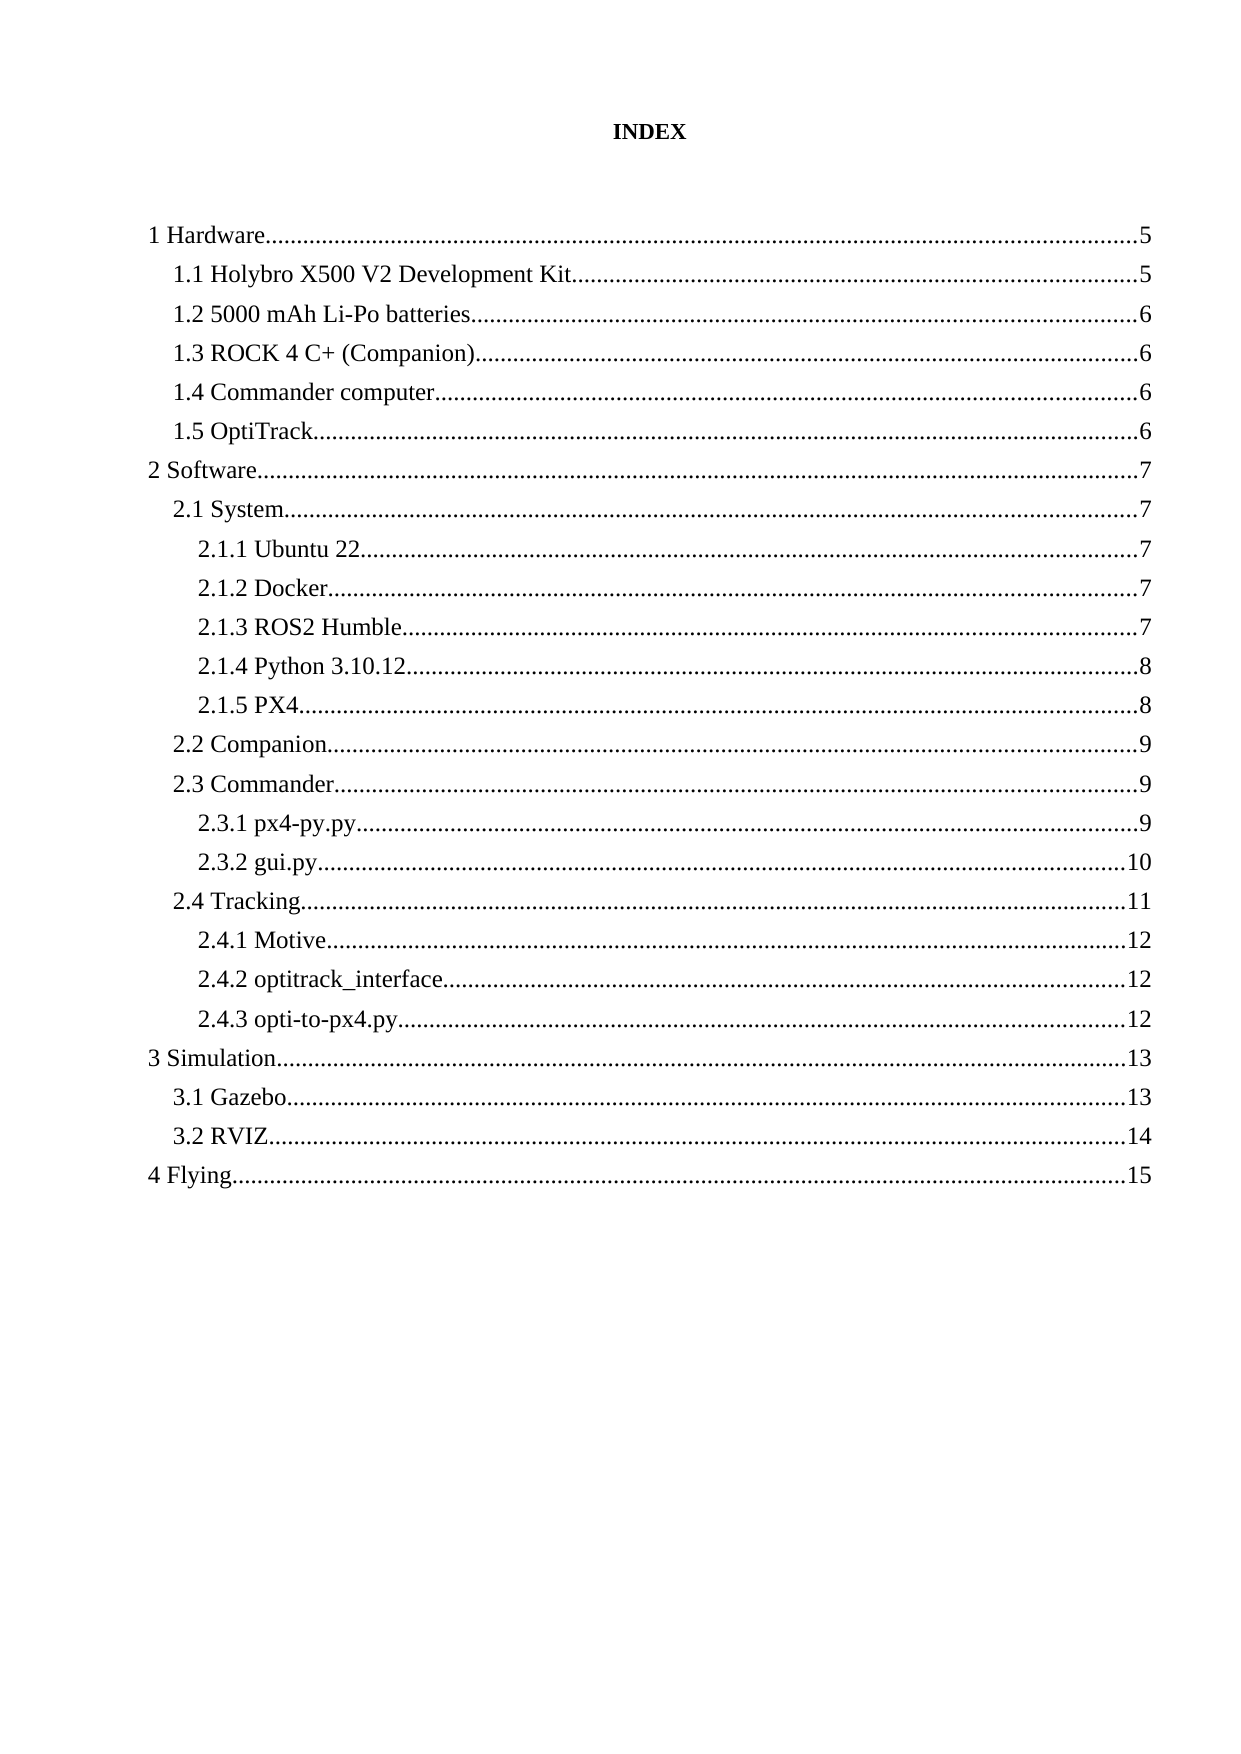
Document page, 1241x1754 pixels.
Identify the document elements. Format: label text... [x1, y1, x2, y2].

text 2.4.1 Motive 12 [198, 925, 1152, 954]
text 2 Software 7 [148, 455, 1152, 484]
text 1.1 Holybro X500 V2 Development Kit 5 [173, 259, 1152, 288]
text 1.4 Commander computer 6 [173, 377, 1152, 406]
text 3.2 RVIZ 14 [173, 1121, 1152, 1150]
text 2.3.2 gui.py 10 [198, 847, 1152, 876]
text 3 Simulation 13 [148, 1043, 1152, 1072]
text 1.3 ROCK 4 C+ (Companion) 6 [173, 338, 1152, 367]
text 4 Flying 15 [148, 1160, 1152, 1189]
text 1 Hardware 5 [148, 220, 1152, 249]
text 2.1 System 7 [173, 494, 1152, 523]
text 1.5 OptiTrack 6 [173, 416, 1152, 445]
text 2.4.3 opti-to-px4.py 12 [198, 1004, 1152, 1032]
text 2.1.2 Docker 7 [198, 573, 1152, 602]
text INDEX [148, 118, 1152, 144]
text 1.2 5000 mAh Li-Po batteries 6 [173, 299, 1152, 327]
text 2.2 Companion 9 [173, 729, 1152, 758]
text 2.1.3 ROS2 Humble 7 [198, 612, 1152, 641]
text 2.4.2 optitrack_interface 12 [198, 964, 1152, 993]
text 2.1.4 Python 3.10.12 8 [198, 651, 1152, 680]
text 3.1 Gazebo 13 [173, 1082, 1152, 1111]
text 2.1.1 Ubuntu 22 7 [198, 534, 1152, 562]
text 2.4 Tracking 11 [173, 886, 1152, 915]
text 2.3.1 px4-py.py 9 [198, 808, 1152, 837]
text 2.3 Commander 9 [173, 769, 1152, 797]
text 2.1.5 PX4 8 [198, 690, 1152, 719]
